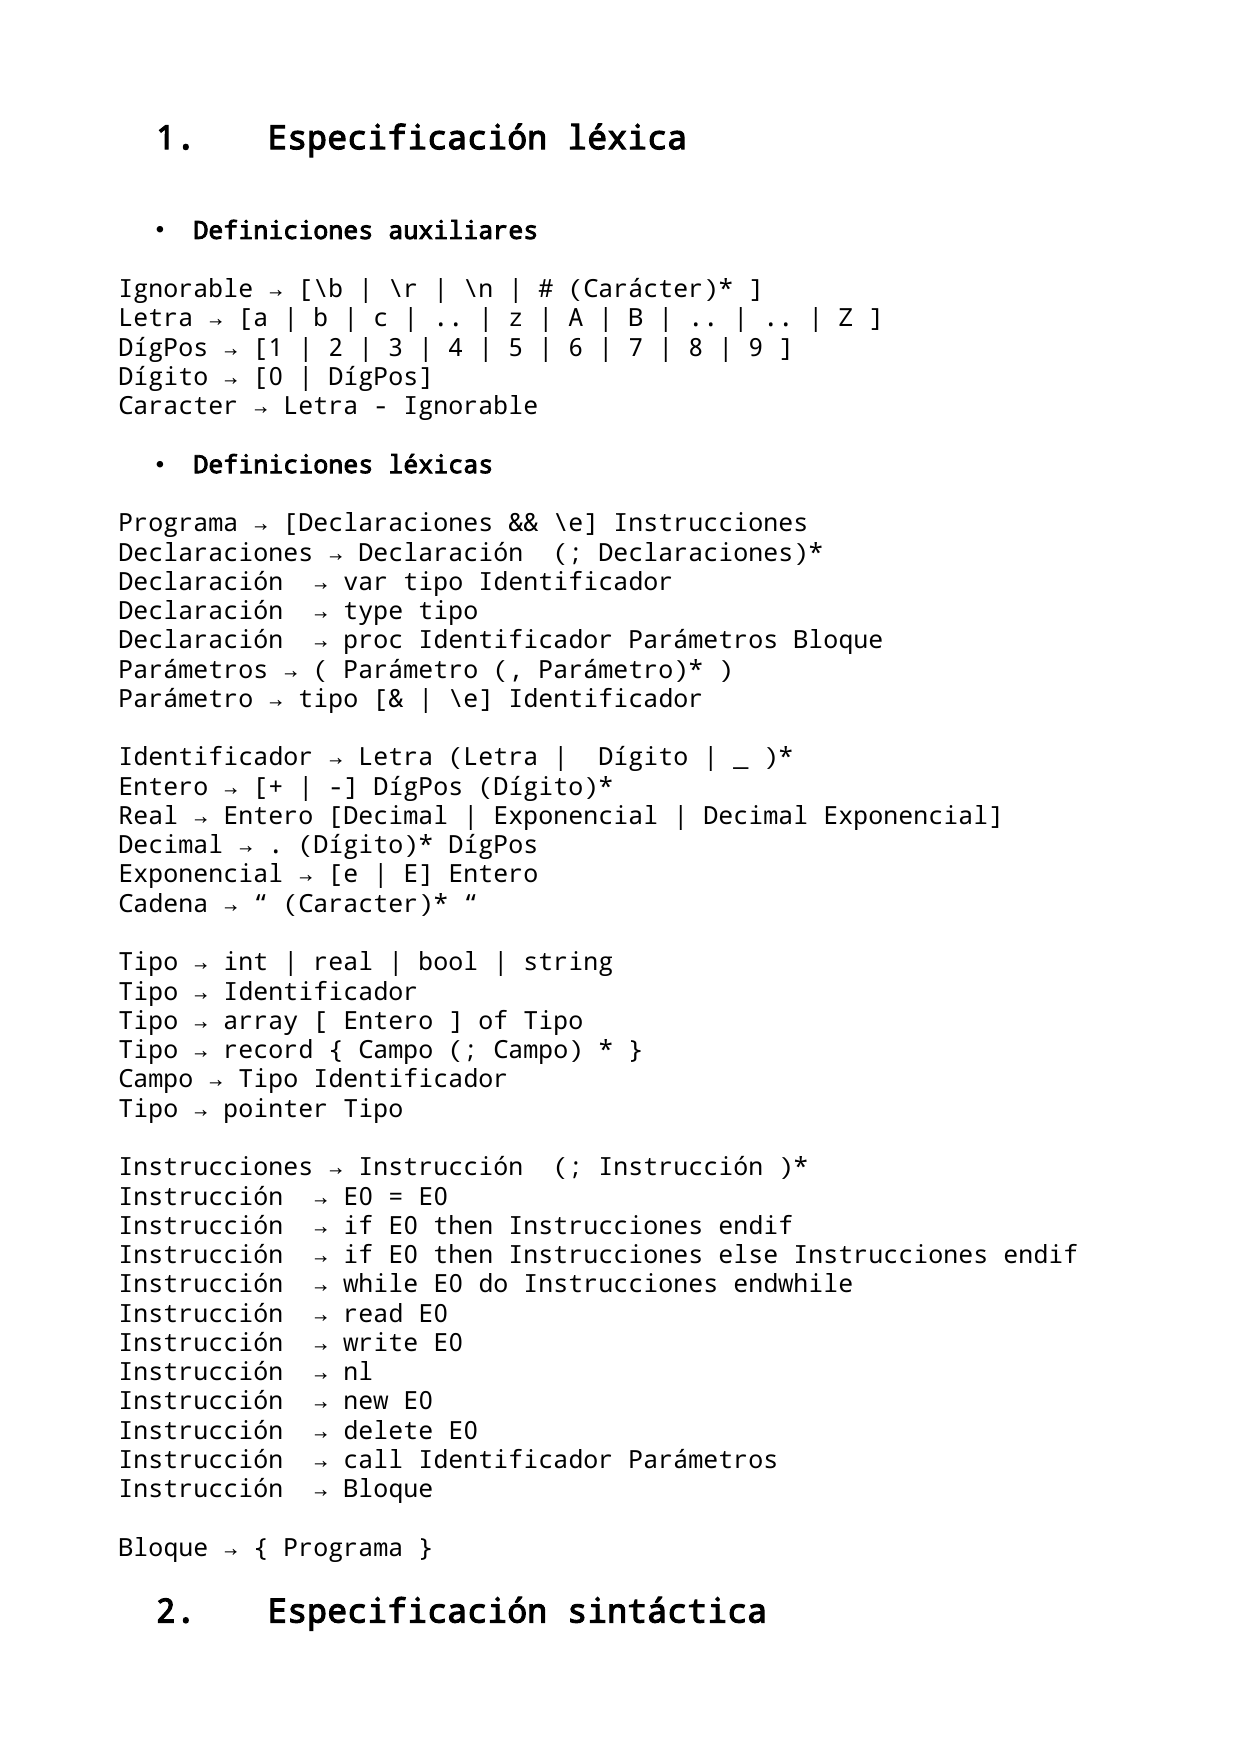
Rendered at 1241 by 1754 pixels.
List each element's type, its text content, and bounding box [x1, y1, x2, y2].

text Instrucciones → Instrucción (; Instrucción )* [118, 1152, 1122, 1182]
text Instrucción → while E0 do Instrucciones endwhile [118, 1269, 1122, 1299]
text Instrucción → E0 = E0 [118, 1182, 1122, 1211]
text Programa → [Declaraciones && \e] Instrucciones [118, 508, 1122, 538]
list Definiciones auxiliares [156, 216, 1122, 245]
text Tipo → int | real | bool | string [118, 947, 1122, 977]
text Campo → Tipo Identificador [118, 1064, 1122, 1094]
text Real → Entero [Decimal | Exponencial | Decimal Exponencial] [118, 801, 1122, 830]
text Identificador → Letra (Letra | Dígito | _ )* [118, 743, 1122, 772]
text Bloque → { Programa } [118, 1533, 1122, 1562]
text Instrucción → Bloque [118, 1474, 1122, 1504]
text Instrucción → nl [118, 1357, 1122, 1387]
text Tipo → Identificador [118, 977, 1122, 1006]
text Cadena → “ (Caracter)* “ [118, 889, 1122, 918]
text Declaración → type tipo [118, 596, 1122, 626]
text Tipo → pointer Tipo [118, 1094, 1122, 1123]
list Especificación sintáctica [156, 1591, 1122, 1631]
text DígPos → [1 | 2 | 3 | 4 | 5 | 6 | 7 | 8 | 9 ] [118, 333, 1122, 362]
text Instrucción → if E0 then Instrucciones else Instrucciones endif [118, 1240, 1122, 1269]
text Instrucción → write E0 [118, 1328, 1122, 1357]
text Ignorable → [\b | \r | \n | # (Carácter)* ] [118, 274, 1122, 303]
text Dígito → [0 | DígPos] [118, 362, 1122, 391]
text Parámetros → ( Parámetro (, Parámetro)* ) [118, 655, 1122, 684]
text Declaraciones → Declaración (; Declaraciones)* [118, 538, 1122, 567]
text Instrucción → if E0 then Instrucciones endif [118, 1211, 1122, 1240]
text Declaración → var tipo Identificador [118, 567, 1122, 596]
text Tipo → record { Campo (; Campo) * } [118, 1035, 1122, 1064]
text Letra → [a | b | c | .. | z | A | B | .. | .. | Z ] [118, 303, 1122, 333]
list Especificación léxica [156, 118, 1122, 157]
text Instrucción → call Identificador Parámetros [118, 1445, 1122, 1474]
text Instrucción → new E0 [118, 1387, 1122, 1416]
text Instrucción → read E0 [118, 1299, 1122, 1328]
text Caracter → Letra - Ignorable [118, 391, 1122, 421]
text Decimal → . (Dígito)* DígPos [118, 830, 1122, 860]
text Declaración → proc Identificador Parámetros Bloque [118, 626, 1122, 655]
text Parámetro → tipo [& | \e] Identificador [118, 684, 1122, 713]
list Definiciones léxicas [156, 450, 1122, 479]
text Tipo → array [ Entero ] of Tipo [118, 1006, 1122, 1035]
text Instrucción → delete E0 [118, 1416, 1122, 1445]
text Entero → [+ | -] DígPos (Dígito)* [118, 772, 1122, 801]
text Exponencial → [e | E] Entero [118, 860, 1122, 889]
